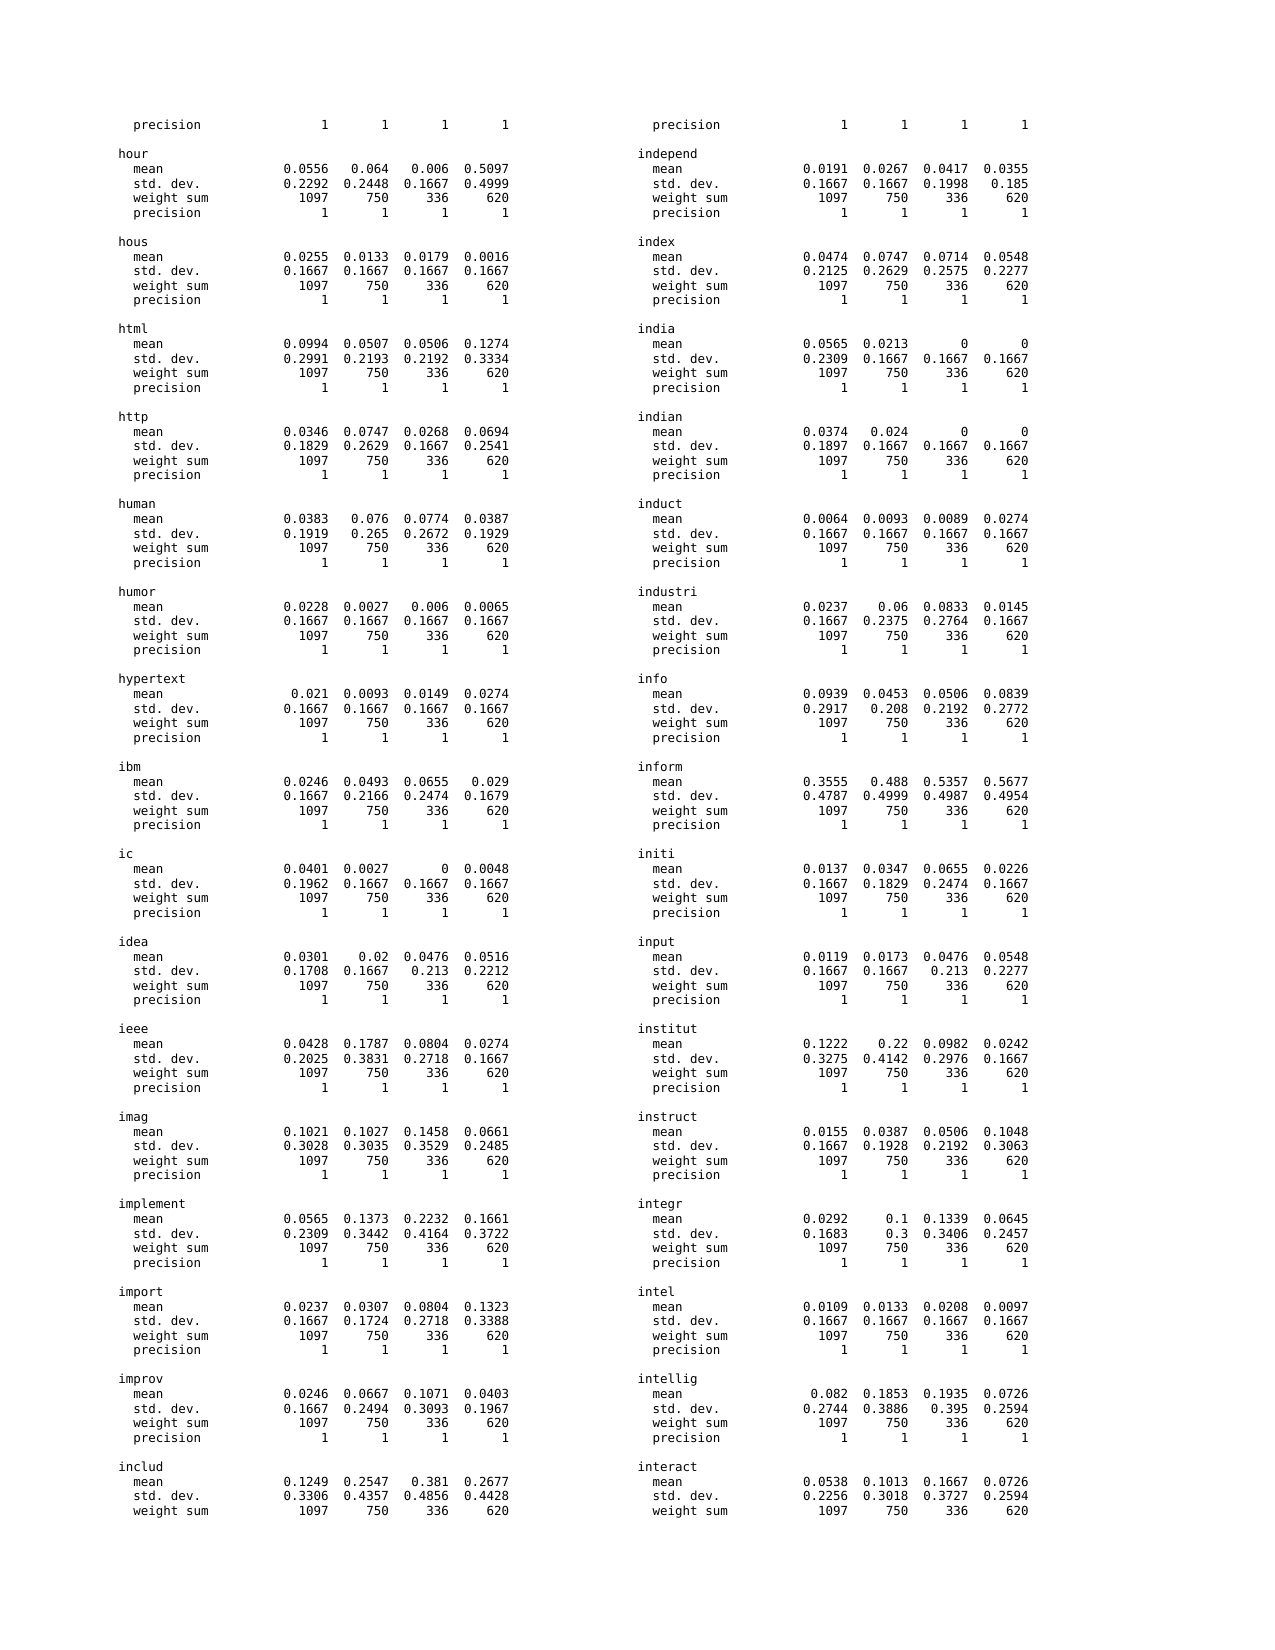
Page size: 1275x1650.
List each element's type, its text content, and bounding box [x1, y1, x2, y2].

text weight sum 1097 750 336 620 [118, 628, 637, 643]
text mean 0.0346 0.0747 0.0268 0.0694 [118, 424, 637, 439]
text std. dev. 0.1667 0.2166 0.2474 0.1679 [118, 789, 637, 803]
text std. dev. 0.2309 0.3442 0.4164 0.3722 [118, 1226, 637, 1241]
text std. dev. 0.1897 0.1667 0.1667 0.1667 [637, 439, 1157, 453]
text weight sum 1097 750 336 620 [637, 891, 1157, 906]
text precision 1 1 1 1 [118, 1081, 637, 1095]
text mean 0.0374 0.024 0 0 [637, 424, 1157, 439]
text import [118, 1285, 637, 1299]
text std. dev. 0.3275 0.4142 0.2976 0.1667 [637, 1051, 1157, 1066]
text precision 1 1 1 1 [118, 906, 637, 920]
text weight sum 1097 750 336 620 [637, 716, 1157, 731]
text induct [637, 497, 1157, 512]
text weight sum 1097 750 336 620 [637, 978, 1157, 993]
text precision 1 1 1 1 [637, 906, 1157, 920]
text precision 1 1 1 1 [637, 1081, 1157, 1095]
text precision 1 1 1 1 [118, 818, 637, 833]
text precision 1 1 1 1 [637, 818, 1157, 833]
text mean 0.3555 0.488 0.5357 0.5677 [637, 774, 1157, 789]
text weight sum 1097 750 336 620 [637, 1153, 1157, 1168]
text inform [637, 760, 1157, 774]
text precision 1 1 1 1 [118, 1256, 637, 1270]
text weight sum 1097 750 336 620 [637, 366, 1157, 381]
text precision 1 1 1 1 [637, 118, 1157, 133]
text intel [637, 1285, 1157, 1299]
text mean 0.0556 0.064 0.006 0.5097 [118, 162, 637, 176]
text std. dev. 0.2991 0.2193 0.2192 0.3334 [118, 351, 637, 366]
text precision 1 1 1 1 [637, 556, 1157, 570]
text weight sum 1097 750 336 620 [637, 803, 1157, 818]
text ibm [118, 760, 637, 774]
text std. dev. 0.2292 0.2448 0.1667 0.4999 [118, 176, 637, 191]
text indian [637, 410, 1157, 424]
text human [118, 497, 637, 512]
text weight sum 1097 750 336 620 [637, 278, 1157, 293]
text std. dev. 0.2744 0.3886 0.395 0.2594 [637, 1401, 1157, 1416]
text weight sum 1097 750 336 620 [637, 453, 1157, 468]
text mean 0.0191 0.0267 0.0417 0.0355 [637, 162, 1157, 176]
text mean 0.0228 0.0027 0.006 0.0065 [118, 599, 637, 614]
text institut [637, 1022, 1157, 1037]
text precision 1 1 1 1 [637, 1343, 1157, 1358]
text industri [637, 585, 1157, 599]
text precision 1 1 1 1 [118, 468, 637, 483]
text weight sum 1097 750 336 620 [118, 1503, 637, 1518]
text html [118, 322, 637, 337]
text independ [637, 147, 1157, 162]
text ieee [118, 1022, 637, 1037]
text mean 0.0939 0.0453 0.0506 0.0839 [637, 687, 1157, 701]
text mean 0.021 0.0093 0.0149 0.0274 [118, 687, 637, 701]
text weight sum 1097 750 336 620 [118, 803, 637, 818]
text weight sum 1097 750 336 620 [637, 628, 1157, 643]
text mean 0.0064 0.0093 0.0089 0.0274 [637, 512, 1157, 526]
text mean 0.1249 0.2547 0.381 0.2677 [118, 1474, 637, 1489]
text std. dev. 0.1667 0.1667 0.1667 0.1667 [118, 614, 637, 628]
text mean 0.0255 0.0133 0.0179 0.0016 [118, 249, 637, 264]
text mean 0.0538 0.1013 0.1667 0.0726 [637, 1474, 1157, 1489]
text mean 0.0237 0.0307 0.0804 0.1323 [118, 1299, 637, 1314]
text std. dev. 0.1667 0.1667 0.213 0.2277 [637, 964, 1157, 978]
text precision 1 1 1 1 [637, 206, 1157, 220]
text weight sum 1097 750 336 620 [118, 978, 637, 993]
text std. dev. 0.2256 0.3018 0.3727 0.2594 [637, 1489, 1157, 1503]
text improv [118, 1372, 637, 1387]
text mean 0.0428 0.1787 0.0804 0.0274 [118, 1037, 637, 1051]
text mean 0.0137 0.0347 0.0655 0.0226 [637, 862, 1157, 876]
text weight sum 1097 750 336 620 [118, 1416, 637, 1431]
text weight sum 1097 750 336 620 [637, 1066, 1157, 1081]
text precision 1 1 1 1 [637, 1256, 1157, 1270]
text std. dev. 0.3306 0.4357 0.4856 0.4428 [118, 1489, 637, 1503]
text weight sum 1097 750 336 620 [637, 191, 1157, 206]
text std. dev. 0.2309 0.1667 0.1667 0.1667 [637, 351, 1157, 366]
text weight sum 1097 750 336 620 [118, 1153, 637, 1168]
text std. dev. 0.1708 0.1667 0.213 0.2212 [118, 964, 637, 978]
text includ [118, 1460, 637, 1474]
text weight sum 1097 750 336 620 [118, 891, 637, 906]
text mean 0.0155 0.0387 0.0506 0.1048 [637, 1124, 1157, 1139]
text idea [118, 935, 637, 949]
text mean 0.082 0.1853 0.1935 0.0726 [637, 1387, 1157, 1401]
text weight sum 1097 750 336 620 [637, 1241, 1157, 1256]
text std. dev. 0.1667 0.1724 0.2718 0.3388 [118, 1314, 637, 1328]
text precision 1 1 1 1 [637, 381, 1157, 395]
text weight sum 1097 750 336 620 [118, 1328, 637, 1343]
text mean 0.0292 0.1 0.1339 0.0645 [637, 1212, 1157, 1226]
text precision 1 1 1 1 [637, 643, 1157, 658]
text mean 0.1222 0.22 0.0982 0.0242 [637, 1037, 1157, 1051]
text std. dev. 0.1829 0.2629 0.1667 0.2541 [118, 439, 637, 453]
text mean 0.0246 0.0493 0.0655 0.029 [118, 774, 637, 789]
text weight sum 1097 750 336 620 [118, 716, 637, 731]
text implement [118, 1197, 637, 1212]
text weight sum 1097 750 336 620 [637, 1328, 1157, 1343]
text mean 0.0474 0.0747 0.0714 0.0548 [637, 249, 1157, 264]
text instruct [637, 1110, 1157, 1124]
text std. dev. 0.1962 0.1667 0.1667 0.1667 [118, 876, 637, 891]
text ic [118, 847, 637, 862]
text weight sum 1097 750 336 620 [118, 541, 637, 556]
text std. dev. 0.1667 0.1667 0.1667 0.1667 [118, 701, 637, 716]
text precision 1 1 1 1 [118, 206, 637, 220]
text std. dev. 0.1667 0.1829 0.2474 0.1667 [637, 876, 1157, 891]
text precision 1 1 1 1 [118, 1168, 637, 1183]
text hour [118, 147, 637, 162]
text std. dev. 0.1667 0.2375 0.2764 0.1667 [637, 614, 1157, 628]
text std. dev. 0.3028 0.3035 0.3529 0.2485 [118, 1139, 637, 1153]
text weight sum 1097 750 336 620 [637, 541, 1157, 556]
text precision 1 1 1 1 [637, 993, 1157, 1008]
text http [118, 410, 637, 424]
text imag [118, 1110, 637, 1124]
text humor [118, 585, 637, 599]
text std. dev. 0.2025 0.3831 0.2718 0.1667 [118, 1051, 637, 1066]
text std. dev. 0.1667 0.1667 0.1667 0.1667 [637, 526, 1157, 541]
text weight sum 1097 750 336 620 [118, 191, 637, 206]
text precision 1 1 1 1 [118, 731, 637, 745]
text precision 1 1 1 1 [118, 381, 637, 395]
text std. dev. 0.2125 0.2629 0.2575 0.2277 [637, 264, 1157, 278]
text hous [118, 235, 637, 249]
text std. dev. 0.1667 0.1667 0.1667 0.1667 [637, 1314, 1157, 1328]
text mean 0.0301 0.02 0.0476 0.0516 [118, 949, 637, 964]
text weight sum 1097 750 336 620 [637, 1416, 1157, 1431]
text std. dev. 0.1683 0.3 0.3406 0.2457 [637, 1226, 1157, 1241]
text precision 1 1 1 1 [637, 1431, 1157, 1445]
text precision 1 1 1 1 [118, 293, 637, 308]
text input [637, 935, 1157, 949]
text precision 1 1 1 1 [118, 118, 637, 133]
text precision 1 1 1 1 [118, 556, 637, 570]
text weight sum 1097 750 336 620 [118, 1241, 637, 1256]
text weight sum 1097 750 336 620 [118, 366, 637, 381]
text std. dev. 0.4787 0.4999 0.4987 0.4954 [637, 789, 1157, 803]
text integr [637, 1197, 1157, 1212]
text hypertext [118, 672, 637, 687]
text index [637, 235, 1157, 249]
text precision 1 1 1 1 [118, 1343, 637, 1358]
text std. dev. 0.1667 0.1667 0.1667 0.1667 [118, 264, 637, 278]
text mean 0.0565 0.0213 0 0 [637, 337, 1157, 351]
text std. dev. 0.1667 0.1667 0.1998 0.185 [637, 176, 1157, 191]
text mean 0.0237 0.06 0.0833 0.0145 [637, 599, 1157, 614]
text weight sum 1097 750 336 620 [118, 1066, 637, 1081]
text initi [637, 847, 1157, 862]
text weight sum 1097 750 336 620 [637, 1503, 1157, 1518]
text std. dev. 0.2917 0.208 0.2192 0.2772 [637, 701, 1157, 716]
text precision 1 1 1 1 [118, 1431, 637, 1445]
text precision 1 1 1 1 [118, 993, 637, 1008]
text std. dev. 0.1667 0.1928 0.2192 0.3063 [637, 1139, 1157, 1153]
text precision 1 1 1 1 [637, 468, 1157, 483]
text precision 1 1 1 1 [118, 643, 637, 658]
text weight sum 1097 750 336 620 [118, 278, 637, 293]
text precision 1 1 1 1 [637, 293, 1157, 308]
text mean 0.0246 0.0667 0.1071 0.0403 [118, 1387, 637, 1401]
text std. dev. 0.1667 0.2494 0.3093 0.1967 [118, 1401, 637, 1416]
text mean 0.0565 0.1373 0.2232 0.1661 [118, 1212, 637, 1226]
text interact [637, 1460, 1157, 1474]
text precision 1 1 1 1 [637, 731, 1157, 745]
text mean 0.0994 0.0507 0.0506 0.1274 [118, 337, 637, 351]
text info [637, 672, 1157, 687]
text intellig [637, 1372, 1157, 1387]
text mean 0.0401 0.0027 0 0.0048 [118, 862, 637, 876]
text mean 0.0383 0.076 0.0774 0.0387 [118, 512, 637, 526]
text precision 1 1 1 1 [637, 1168, 1157, 1183]
text weight sum 1097 750 336 620 [118, 453, 637, 468]
text std. dev. 0.1919 0.265 0.2672 0.1929 [118, 526, 637, 541]
text mean 0.0109 0.0133 0.0208 0.0097 [637, 1299, 1157, 1314]
text india [637, 322, 1157, 337]
text mean 0.1021 0.1027 0.1458 0.0661 [118, 1124, 637, 1139]
text mean 0.0119 0.0173 0.0476 0.0548 [637, 949, 1157, 964]
